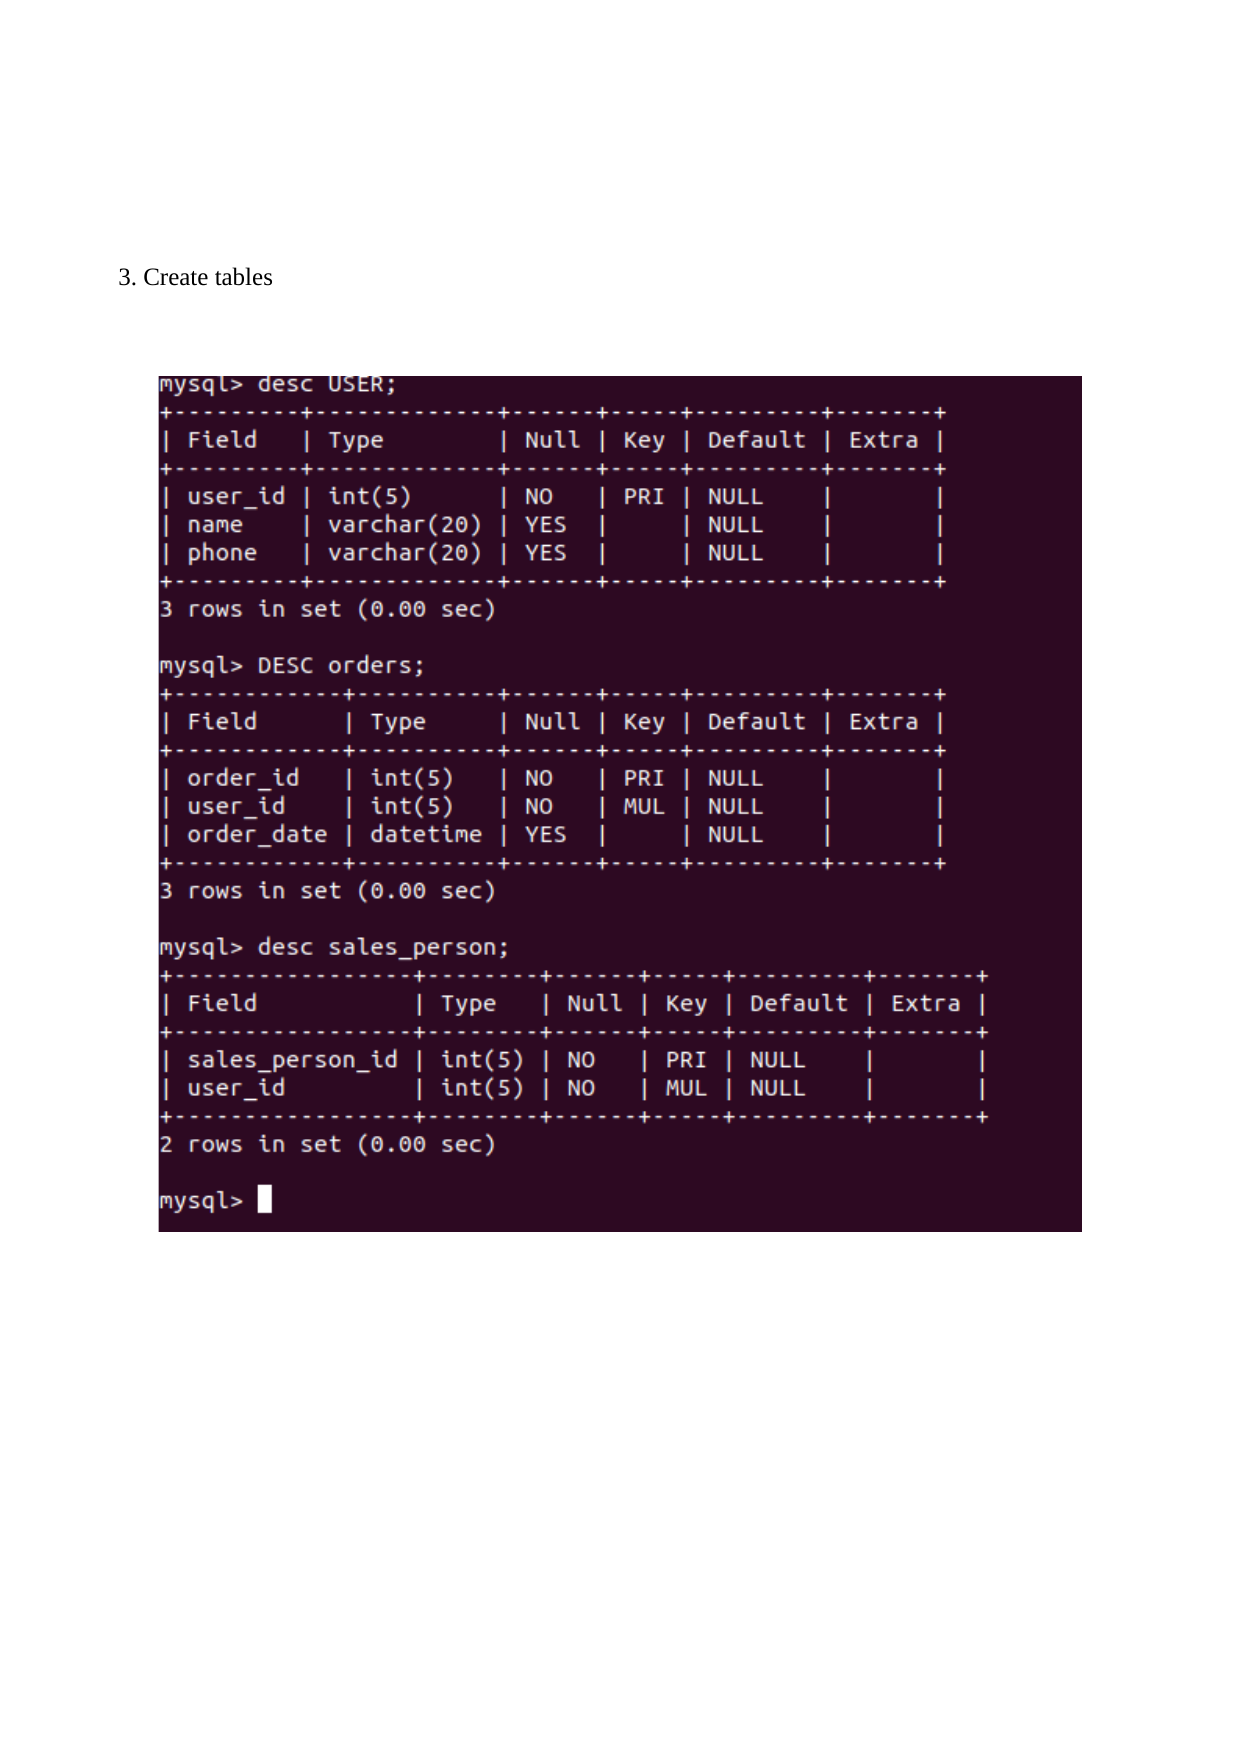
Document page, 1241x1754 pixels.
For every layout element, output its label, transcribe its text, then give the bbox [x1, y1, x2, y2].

text 3. Create tables [118, 262, 1122, 291]
picture [158, 376, 1082, 1232]
